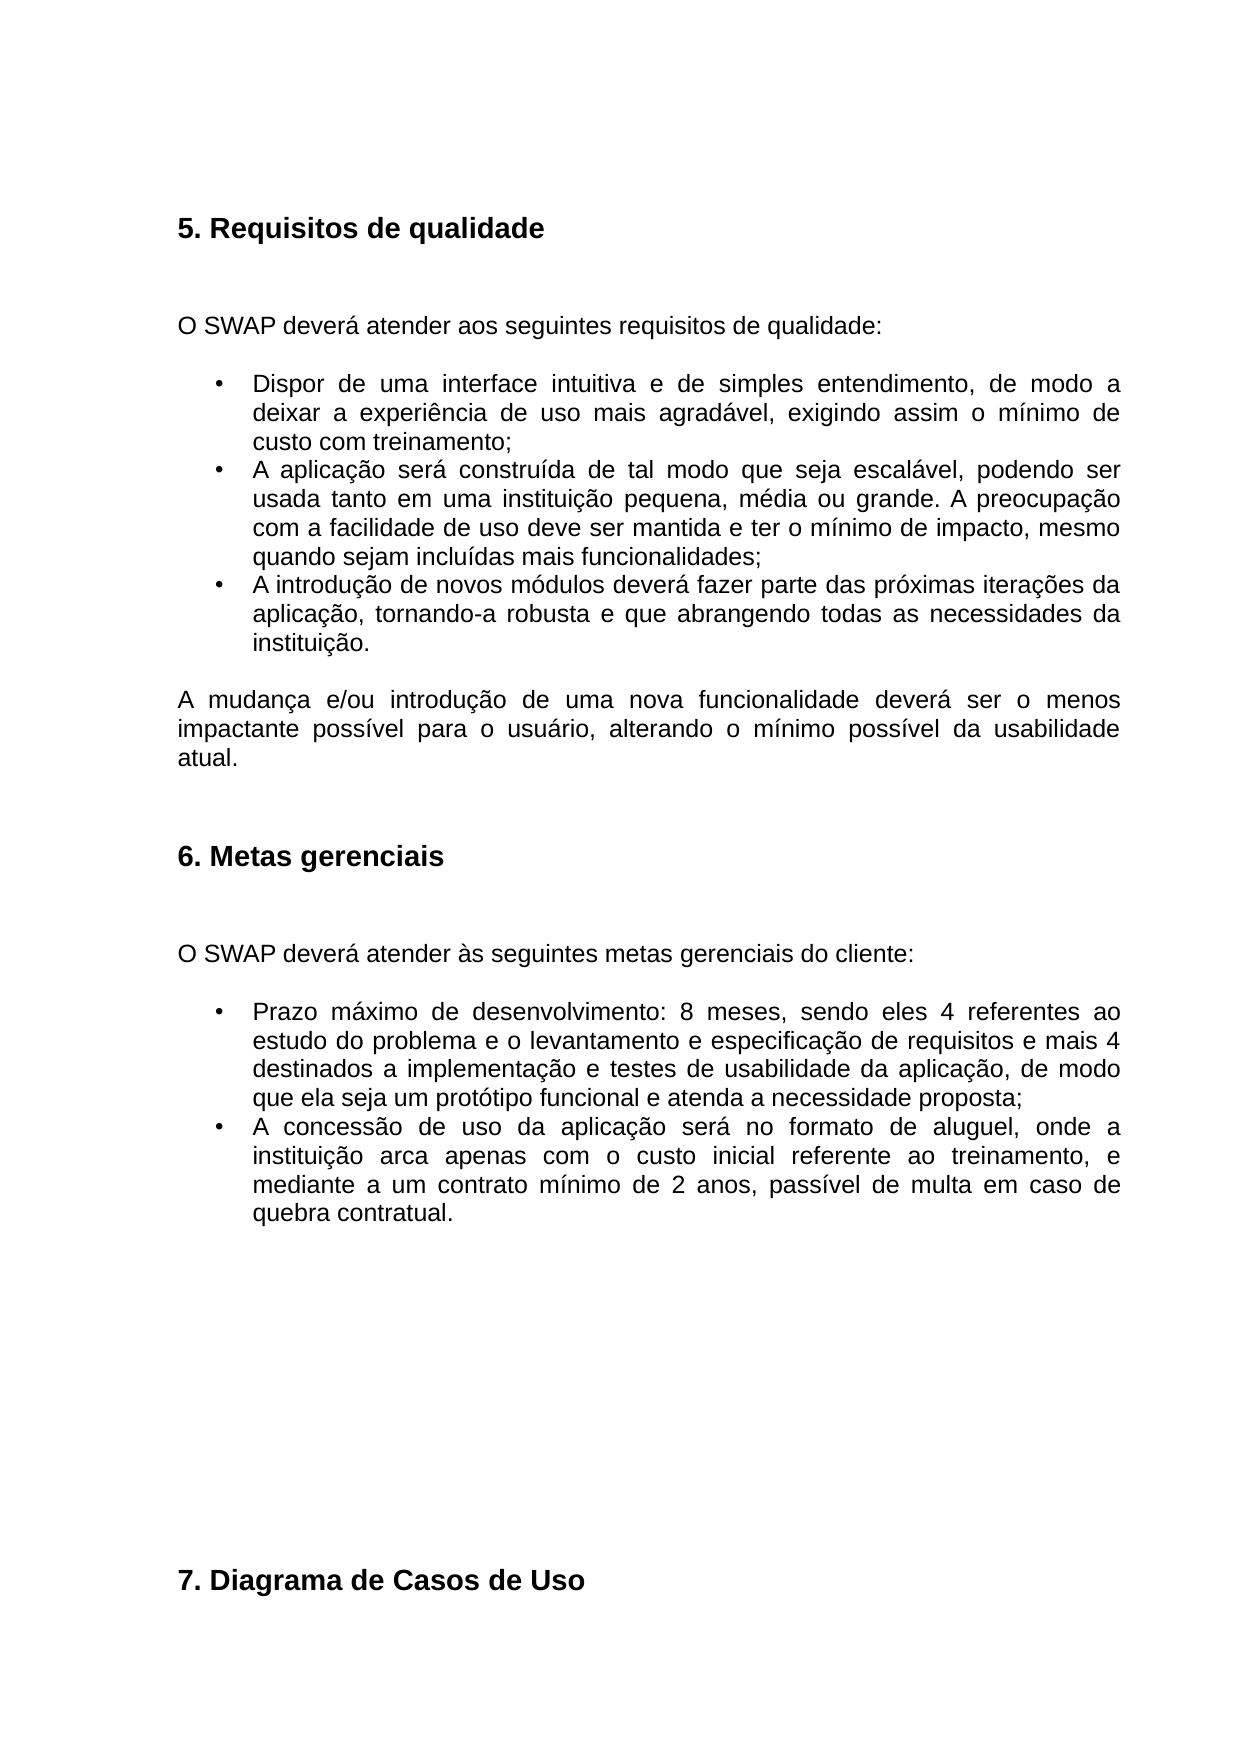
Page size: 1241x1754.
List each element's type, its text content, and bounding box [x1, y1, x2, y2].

text O SWAP deverá atender às seguintes metas gerenciais do cliente: [177, 939, 1122, 968]
list Prazo máximo de desenvolvimento: 8 meses, sendo eles 4 referentes ao estudo do problema e o levantamento e especificação de requisitos e mais 4 destinados a implementação e testes de usabilidade da aplicação, de modo que ela seja um protótipo funcional e atenda a necessidade proposta; [215, 997, 1122, 1112]
list Dispor de uma interface intuitiva e de simples entendimento, de modo a deixar a experiência de uso mais agradável, exigindo assim o mínimo de custo com treinamento; [215, 369, 1122, 455]
list A concessão de uso da aplicação será no formato de aluguel, onde a instituição arca apenas com o custo inicial referente ao treinamento, e mediante a um contrato mínimo de 2 anos, passível de multa em caso de quebra contratual. [215, 1112, 1122, 1227]
text A mudança e/ou introdução de uma nova funcionalidade deverá ser o menos impactante possível para o usuário, alterando o mínimo possível da usabilidade atual. [177, 685, 1122, 772]
text O SWAP deverá atender aos seguintes requisitos de qualidade: [177, 311, 1122, 340]
text 7. Diagrama de Casos de Uso [177, 1562, 1122, 1596]
list A introdução de novos módulos deverá fazer parte das próximas iterações da aplicação, tornando-a robusta e que abrangendo todas as necessidades da instituição. [215, 570, 1122, 657]
text 5. Requisitos de qualidade [177, 211, 1122, 244]
list A aplicação será construída de tal modo que seja escalável, podendo ser usada tanto em uma instituição pequena, média ou grande. A preocupação com a facilidade de uso deve ser mantida e ter o mínimo de impacto, mesmo quando sejam incluídas mais funcionalidades; [215, 455, 1122, 570]
text 6. Metas gerenciais [177, 839, 1122, 872]
